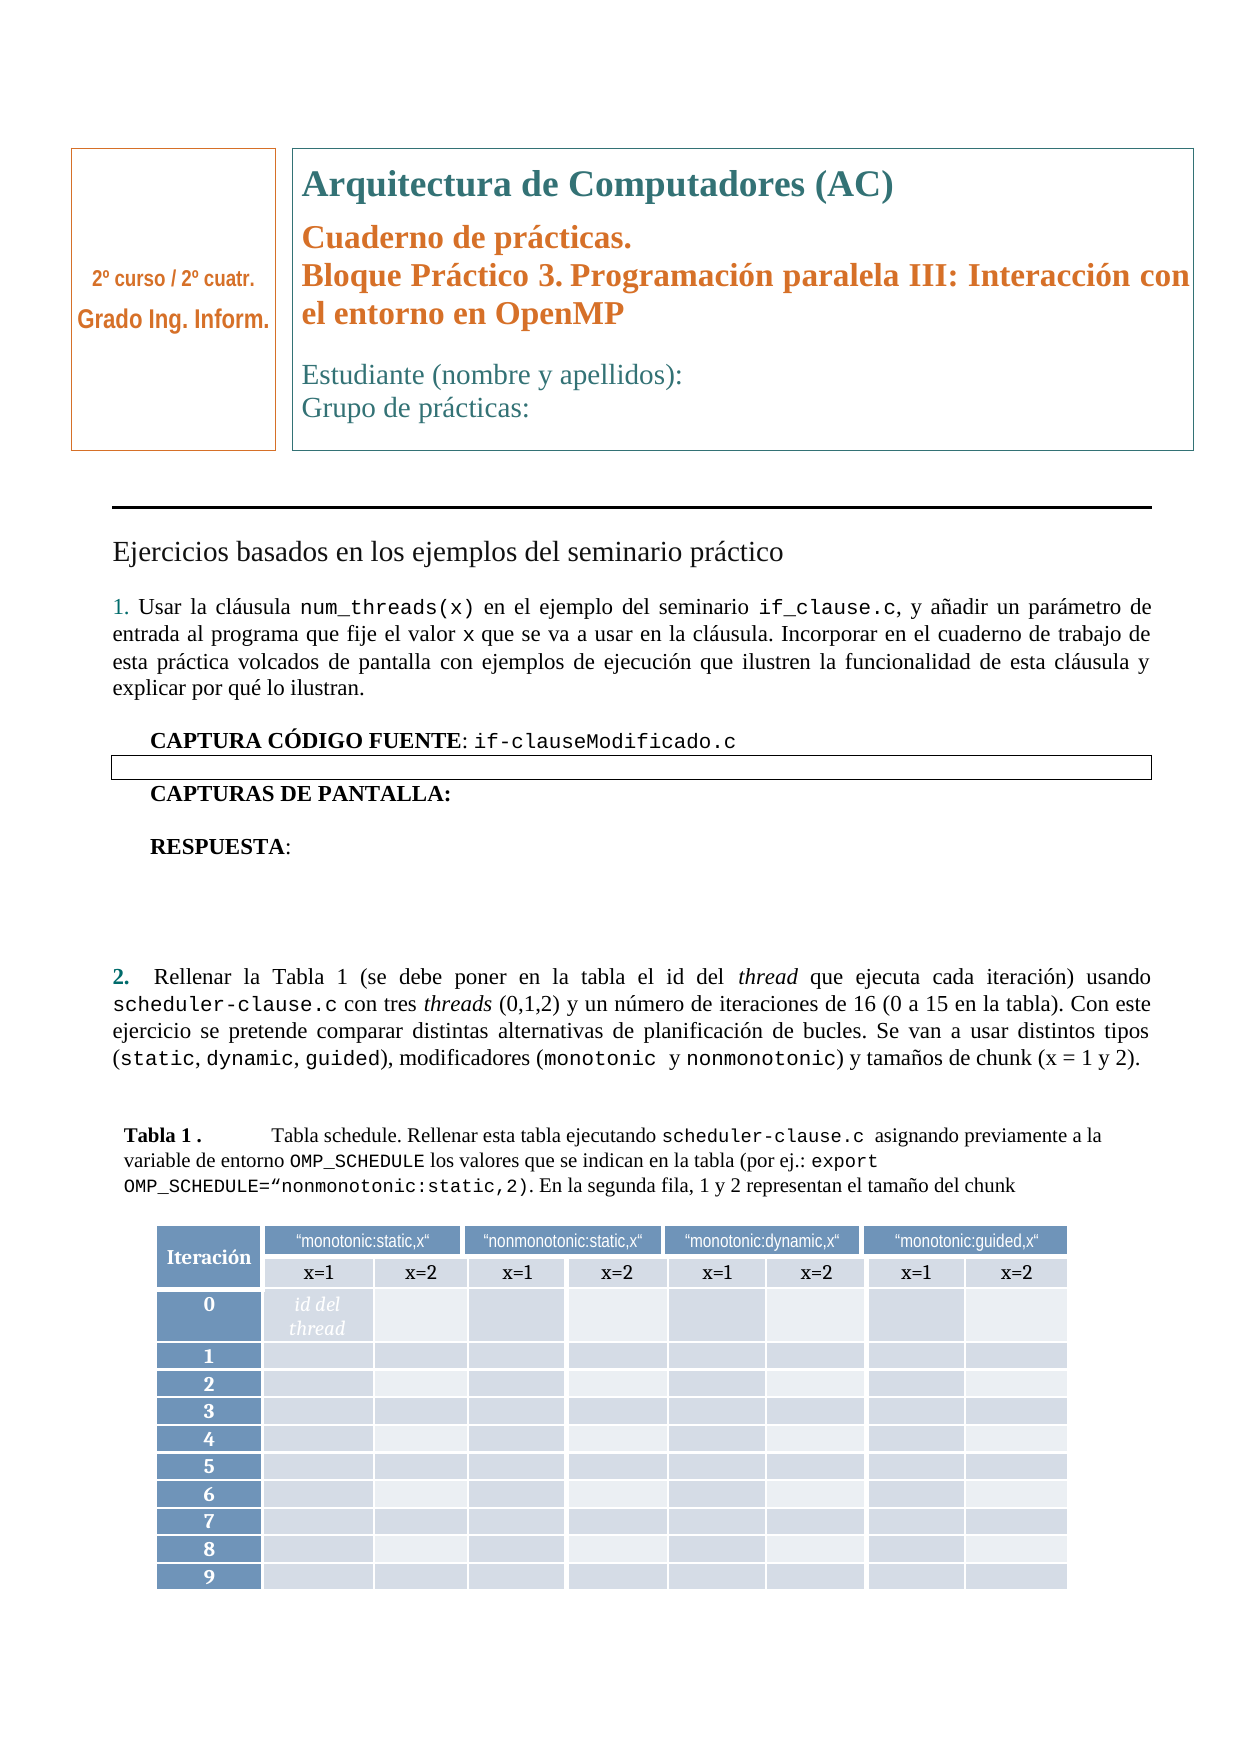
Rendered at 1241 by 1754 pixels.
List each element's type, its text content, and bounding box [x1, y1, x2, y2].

table_header Tabla schedule. Rellenar esta tabla ejecutando scheduler-clause.c asignando previamente a la variable de entorno OMP_SCHEDULE los valores que se indican en la tabla (por ej.: export OMP_SCHEDULE=“nonmonotonic:static,2). En la segunda fila, 1 y 2 representan el tamaño del chunk [112, 1098, 1154, 1198]
table_cell [869, 1564, 964, 1589]
table_cell 1 [157, 1343, 261, 1368]
table_cell [469, 1509, 564, 1534]
table_cell x=2 [966, 1259, 1067, 1287]
table_cell [869, 1454, 964, 1479]
table_cell [264, 1426, 373, 1451]
table_cell [569, 1454, 667, 1479]
table_cell 2 [157, 1371, 261, 1396]
table_cell 5 [157, 1454, 261, 1479]
table_header [276, 148, 292, 450]
table_cell [669, 1289, 765, 1341]
table_cell [966, 1343, 1067, 1368]
table_cell [569, 1398, 667, 1424]
table_cell [869, 1426, 964, 1451]
table_cell [869, 1371, 964, 1396]
table_cell [264, 1398, 373, 1424]
table_cell [966, 1426, 1067, 1451]
table_cell [469, 1289, 564, 1341]
table_cell [375, 1289, 467, 1341]
table_header “monotonic:dynamic,x“ [665, 1226, 859, 1254]
list 1. Usar la cláusula num_threads(x) en el ejemplo del seminario if_clause.c, y añadir un parámetro de entrada al programa que fije el valor x que se va a usar en la cláusula. Incorporar en el cuaderno de trabajo de esta práctica volcados de pantalla con ejemplos de ejecución que ilustren la funcionalidad de esta cláusula y explicar por qué lo ilustran. [112, 593, 1152, 701]
table_cell [375, 1398, 467, 1424]
table_cell [469, 1398, 564, 1424]
table_cell [767, 1289, 864, 1341]
table_cell [1069, 1254, 1075, 1287]
table_cell x=1 [469, 1259, 564, 1287]
table_cell 9 [157, 1564, 261, 1589]
table_cell x=1 [265, 1259, 373, 1287]
table_cell 4 [157, 1426, 261, 1451]
table_cell [569, 1536, 667, 1562]
table_cell [569, 1509, 667, 1534]
text RESPUESTA: [150, 833, 1152, 859]
table_cell [112, 1198, 1154, 1224]
table_cell [569, 1289, 667, 1341]
table_cell [1069, 1341, 1075, 1368]
table_cell [375, 1343, 467, 1368]
table_cell x=2 [569, 1259, 667, 1287]
table_cell [669, 1536, 765, 1562]
table_cell [469, 1536, 564, 1562]
table_cell [375, 1371, 467, 1396]
table_cell [767, 1371, 864, 1396]
table_cell [264, 1536, 373, 1562]
table_cell [569, 1371, 667, 1396]
table_header [112, 756, 1151, 779]
table_cell x=2 [375, 1259, 467, 1287]
table_cell [569, 1343, 667, 1368]
table_cell id del thread [264, 1289, 373, 1341]
table_header 2º curso / 2º cuatr. Grado Ing. Inform. [72, 149, 275, 450]
table_cell [1069, 1479, 1075, 1507]
table_cell 3 [157, 1398, 261, 1424]
table_cell [1069, 1424, 1075, 1451]
table_cell [767, 1398, 864, 1424]
table_cell [966, 1371, 1067, 1396]
table_cell [1069, 1287, 1075, 1341]
table_cell [767, 1481, 864, 1507]
table_cell [869, 1536, 964, 1562]
table_cell [264, 1481, 373, 1507]
table_cell [966, 1564, 1067, 1589]
table_cell 7 [157, 1509, 261, 1534]
subtitle Ejercicios basados en los ejemplos del seminario práctico [112, 534, 1152, 568]
table_cell [264, 1564, 373, 1589]
table_cell [264, 1371, 373, 1396]
table_cell [1069, 1507, 1075, 1534]
table_header Iteración [157, 1226, 260, 1287]
table_cell [669, 1454, 765, 1479]
table_cell [869, 1343, 964, 1368]
table_cell [767, 1426, 864, 1451]
table_cell x=1 [669, 1259, 765, 1287]
table_cell [669, 1398, 765, 1424]
table_cell [966, 1454, 1067, 1479]
table_cell [966, 1536, 1067, 1562]
table_cell [669, 1509, 765, 1534]
table_header “monotonic:guided,x“ [864, 1226, 1067, 1254]
table_cell [469, 1564, 564, 1589]
table_cell [469, 1371, 564, 1396]
table_cell [966, 1398, 1067, 1424]
table_cell 6 [157, 1481, 261, 1507]
table_cell [669, 1564, 765, 1589]
table_cell [375, 1536, 467, 1562]
table_cell [767, 1536, 864, 1562]
table_cell [1069, 1534, 1075, 1562]
table_cell [469, 1426, 564, 1451]
table_cell [1069, 1451, 1075, 1479]
table_cell [767, 1509, 864, 1534]
table_cell [966, 1289, 1067, 1341]
table_cell [669, 1426, 765, 1451]
table_header “monotonic:static,x“ [265, 1226, 460, 1254]
table_cell [767, 1564, 864, 1589]
table_cell [869, 1289, 964, 1341]
table_cell [869, 1481, 964, 1507]
table_cell [767, 1343, 864, 1368]
text CAPTURA CÓDIGO FUENTE: if-clauseModificado.c [150, 727, 1152, 755]
table_cell [869, 1398, 964, 1424]
table_cell [869, 1509, 964, 1534]
table_cell [966, 1509, 1067, 1534]
table_cell [469, 1454, 564, 1479]
table_cell [375, 1509, 467, 1534]
table_cell [264, 1343, 373, 1368]
table_cell [375, 1564, 467, 1589]
table_cell [1069, 1396, 1075, 1424]
table_cell [669, 1371, 765, 1396]
table_cell [375, 1454, 467, 1479]
table_cell [375, 1426, 467, 1451]
table_header “nonmonotonic:static,x“ [465, 1226, 661, 1254]
text CAPTURAS DE PANTALLA: [150, 780, 1152, 806]
table_cell [669, 1343, 765, 1368]
table_cell [469, 1343, 564, 1368]
table_cell x=1 [869, 1259, 964, 1287]
table_cell [669, 1481, 765, 1507]
table_cell 0 [157, 1292, 261, 1341]
table_cell [469, 1481, 564, 1507]
table_cell [264, 1509, 373, 1534]
table_cell [375, 1481, 467, 1507]
table_header Arquitectura de Computadores (AC) Cuaderno de prácticas. Bloque Práctico 3. Programación paralela III: Interacción con el entorno en OpenMP Estudiante (nombre y apellidos): Grupo de prácticas: [293, 149, 1193, 450]
table_cell [767, 1454, 864, 1479]
table_cell [264, 1454, 373, 1479]
table_cell x=2 [767, 1259, 864, 1287]
table_cell [966, 1481, 1067, 1507]
table_cell [1069, 1562, 1075, 1589]
table_cell [1069, 1369, 1075, 1396]
table_cell [569, 1426, 667, 1451]
table_cell [569, 1564, 667, 1589]
table_cell 8 [157, 1536, 261, 1562]
table_cell [569, 1481, 667, 1507]
list 2. Rellenar la Tabla 1 (se debe poner en la tabla el id del thread que ejecuta cada iteración) usando scheduler-clause.c con tres threads (0,1,2) y un número de iteraciones de 16 (0 a 15 en la tabla). Con este ejercicio se pretende comparar distintas alternativas de planificación de bucles. Se van a usar distintos tipos (static, dynamic, guided), modificadores (monotonic y nonmonotonic) y tamaños de chunk (x = 1 y 2). [112, 963, 1152, 1071]
table_header [1069, 1224, 1075, 1254]
